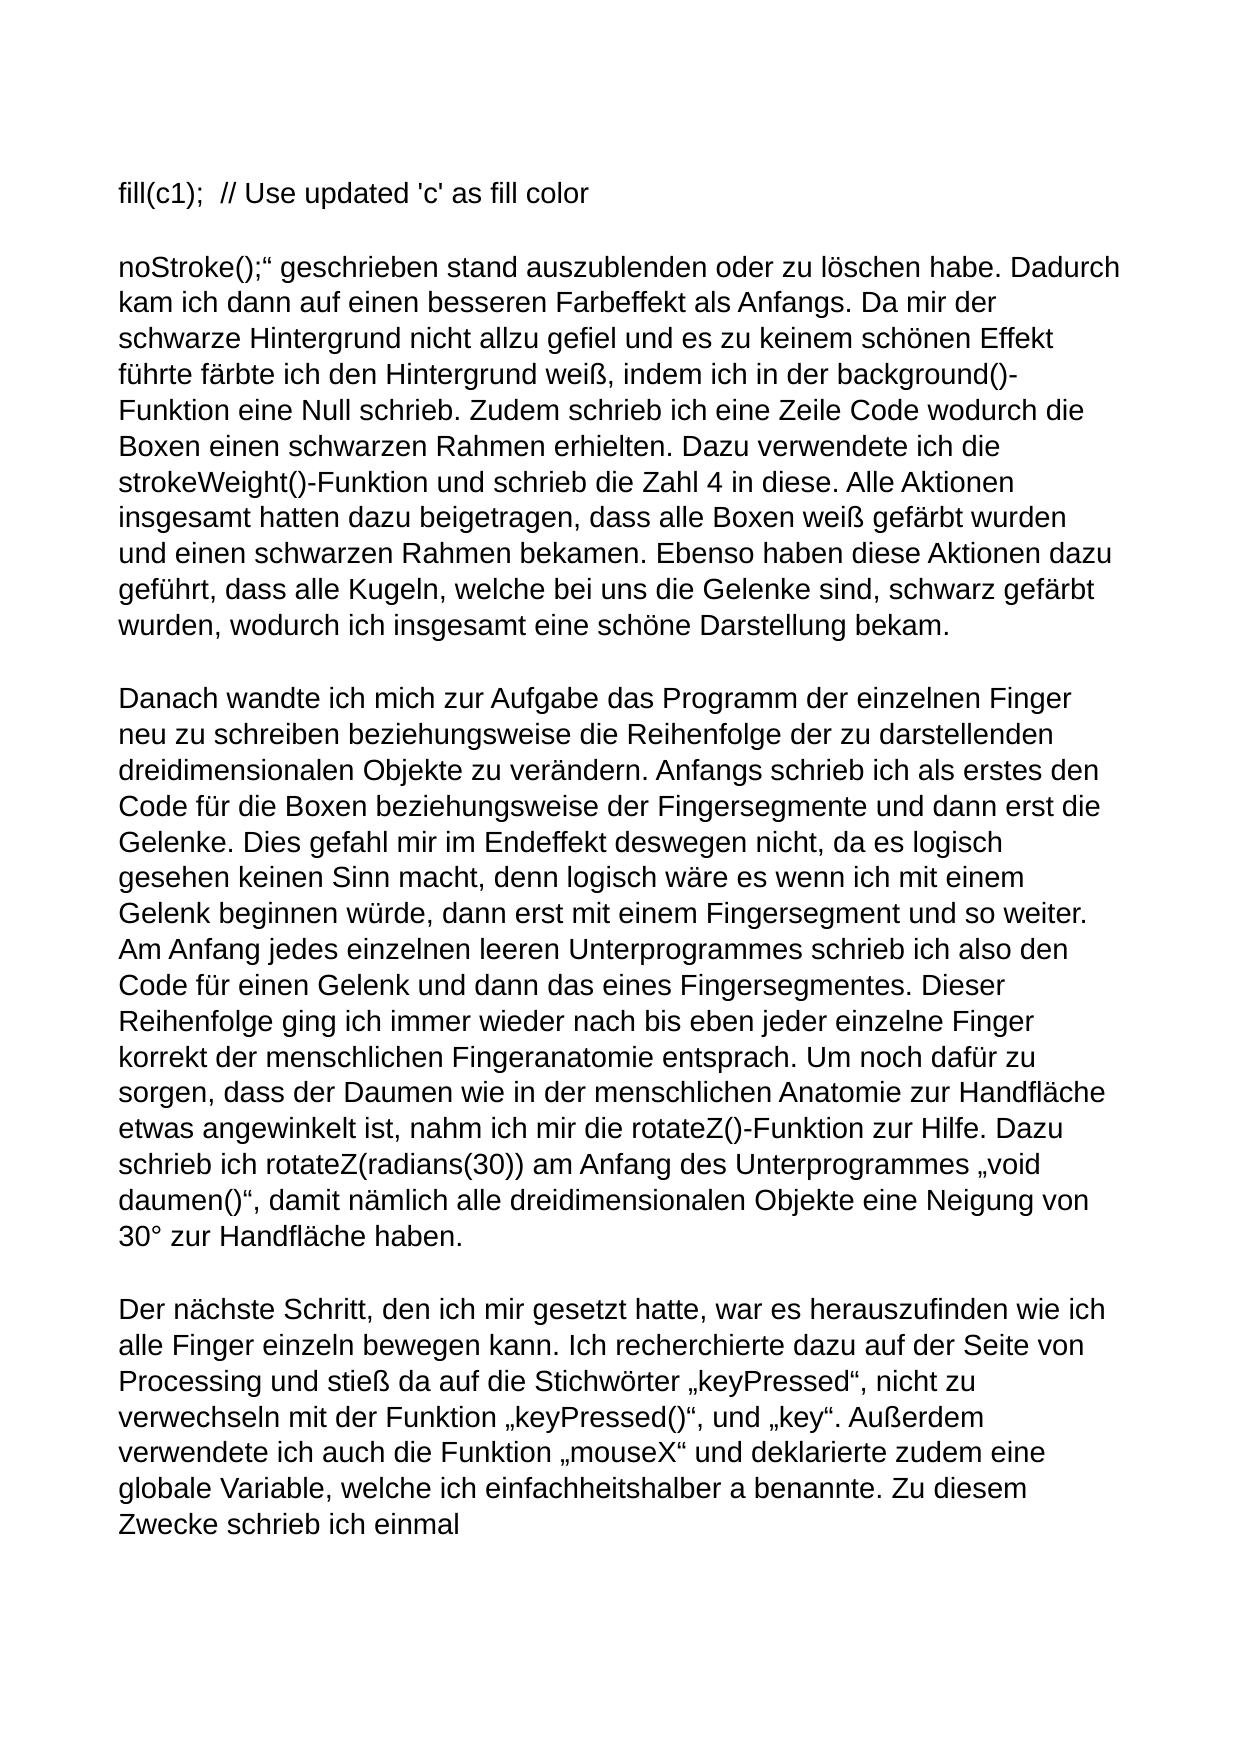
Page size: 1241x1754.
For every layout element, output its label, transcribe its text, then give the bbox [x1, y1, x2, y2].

subtitle noStroke();“ geschrieben stand auszublenden oder zu löschen habe. Dadurch kam ich dann auf einen besseren Farbeffekt als Anfangs. Da mir der schwarze Hintergrund nicht allzu gefiel und es zu keinem schönen Effekt führte färbte ich den Hintergrund weiß, indem ich in der background()-Funktion eine Null schrieb. Zudem schrieb ich eine Zeile Code wodurch die Boxen einen schwarzen Rahmen erhielten. Dazu verwendete ich die strokeWeight()-Funktion und schrieb die Zahl 4 in diese. Alle Aktionen insgesamt hatten dazu beigetragen, dass alle Boxen weiß gefärbt wurden und einen schwarzen Rahmen bekamen. Ebenso haben diese Aktionen dazu geführt, dass alle Kugeln, welche bei uns die Gelenke sind, schwarz gefärbt wurden, wodurch ich insgesamt eine schöne Darstellung bekam. [118, 250, 1122, 642]
subtitle Der nächste Schritt, den ich mir gesetzt hatte, war es herauszufinden wie ich alle Finger einzeln bewegen kann. Ich recherchierte dazu auf der Seite von Processing und stieß da auf die Stichwörter „keyPressed“, nicht zu verwechseln mit der Funktion „keyPressed()“, und „key“. Außerdem verwendete ich auch die Funktion „mouseX“ und deklarierte zudem eine globale Variable, welche ich einfachheitshalber a benannte. Zu diesem Zwecke schrieb ich einmal [118, 1292, 1122, 1541]
subtitle fill(c1); // Use updated 'c' as fill color [118, 176, 1122, 210]
subtitle Danach wandte ich mich zur Aufgabe das Programm der einzelnen Finger neu zu schreiben beziehungsweise die Reihenfolge der zu darstellenden dreidimensionalen Objekte zu verändern. Anfangs schrieb ich als erstes den Code für die Boxen beziehungsweise der Fingersegmente und dann erst die Gelenke. Dies gefahl mir im Endeffekt deswegen nicht, da es logisch gesehen keinen Sinn macht, denn logisch wäre es wenn ich mit einem Gelenk beginnen würde, dann erst mit einem Fingersegment und so weiter. Am Anfang jedes einzelnen leeren Unterprogrammes schrieb ich also den Code für einen Gelenk und dann das eines Fingersegmentes. Dieser Reihenfolge ging ich immer wieder nach bis eben jeder einzelne Finger korrekt der menschlichen Fingeranatomie entsprach. Um noch dafür zu sorgen, dass der Daumen wie in der menschlichen Anatomie zur Handfläche etwas angewinkelt ist, nahm ich mir die rotateZ()-Funktion zur Hilfe. Dazu schrieb ich rotateZ(radians(30)) am Anfang des Unterprogrammes „void daumen()“, damit nämlich alle dreidimensionalen Objekte eine Neigung von 30° zur Handfläche haben. [118, 681, 1122, 1252]
